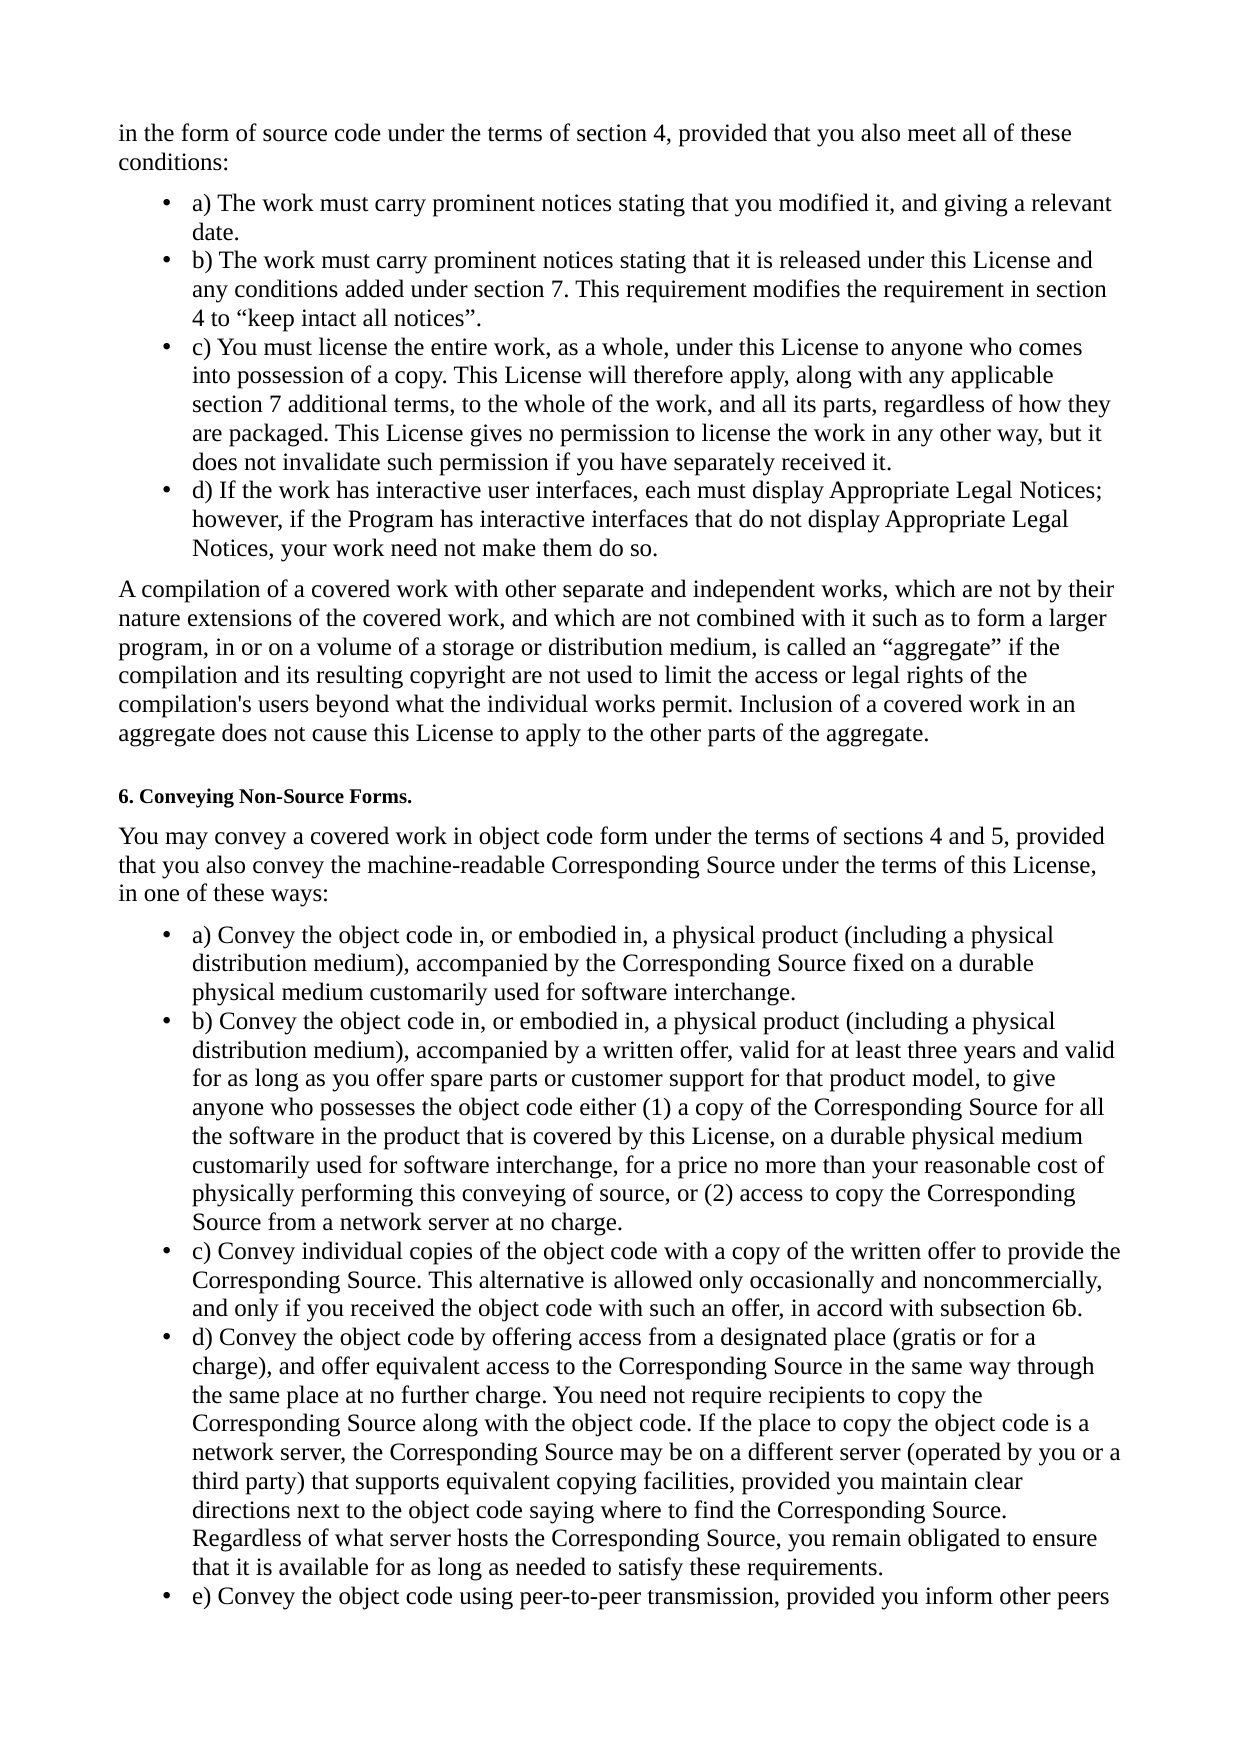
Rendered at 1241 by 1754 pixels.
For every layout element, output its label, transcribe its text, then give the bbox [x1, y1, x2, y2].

list b) Convey the object code in, or embodied in, a physical product (including a physical distribution medium), accompanied by a written offer, valid for at least three years and valid for as long as you offer spare parts or customer support for that product model, to give anyone who possesses the object code either (1) a copy of the Corresponding Source for all the software in the product that is covered by this License, on a durable physical medium customarily used for software interchange, for a price no more than your reasonable cost of physically performing this conveying of source, or (2) access to copy the Corresponding Source from a network server at no charge. [162, 1006, 1122, 1236]
list d) Convey the object code by offering access from a designated place (gratis or for a charge), and offer equivalent access to the Corresponding Source in the same way through the same place at no further charge. You need not require recipients to copy the Corresponding Source along with the object code. If the place to copy the object code is a network server, the Corresponding Source may be on a different server (operated by you or a third party) that supports equivalent copying facilities, provided you maintain clear directions next to the object code saying where to find the Corresponding Source. Regardless of what server hosts the Corresponding Source, you remain obligated to ensure that it is available for as long as needed to satisfy these requirements. [162, 1322, 1122, 1581]
list a) Convey the object code in, or embodied in, a physical product (including a physical distribution medium), accompanied by the Corresponding Source fixed on a durable physical medium customarily used for software interchange. [162, 920, 1122, 1006]
text in the form of source code under the terms of section 4, provided that you also meet all of these conditions: [118, 118, 1122, 176]
list a) The work must carry prominent notices stating that you modified it, and giving a relevant date. [162, 188, 1122, 246]
list b) The work must carry prominent notices stating that it is released under this License and any conditions added under section 7. This requirement modifies the requirement in section 4 to “keep intact all notices”. [162, 246, 1122, 332]
subtitle 6. Conveying Non-Source Forms. [118, 784, 1122, 808]
list d) If the work has interactive user interfaces, each must display Appropriate Legal Notices; however, if the Program has interactive interfaces that do not display Appropriate Legal Notices, your work need not make them do so. [162, 476, 1122, 562]
text You may convey a covered work in object code form under the terms of sections 4 and 5, provided that you also convey the machine-readable Corresponding Source under the terms of this License, in one of these ways: [118, 821, 1122, 907]
text A compilation of a covered work with other separate and independent works, which are not by their nature extensions of the covered work, and which are not combined with it such as to form a larger program, in or on a volume of a storage or distribution medium, is called an “aggregate” if the compilation and its resulting copyright are not used to limit the access or legal rights of the compilation's users beyond what the individual works permit. Inclusion of a covered work in an aggregate does not cause this License to apply to the other parts of the aggregate. [118, 574, 1122, 747]
list c) Convey individual copies of the object code with a copy of the written offer to provide the Corresponding Source. This alternative is allowed only occasionally and noncommercially, and only if you received the object code with such an offer, in accord with subsection 6b. [162, 1236, 1122, 1322]
list c) You must license the entire work, as a whole, under this License to anyone who comes into possession of a copy. This License will therefore apply, along with any applicable section 7 additional terms, to the whole of the work, and all its parts, regardless of how they are packaged. This License gives no permission to license the work in any other way, but it does not invalidate such permission if you have separately received it. [162, 332, 1122, 476]
list e) Convey the object code using peer-to-peer transmission, provided you inform other peers [162, 1581, 1122, 1610]
